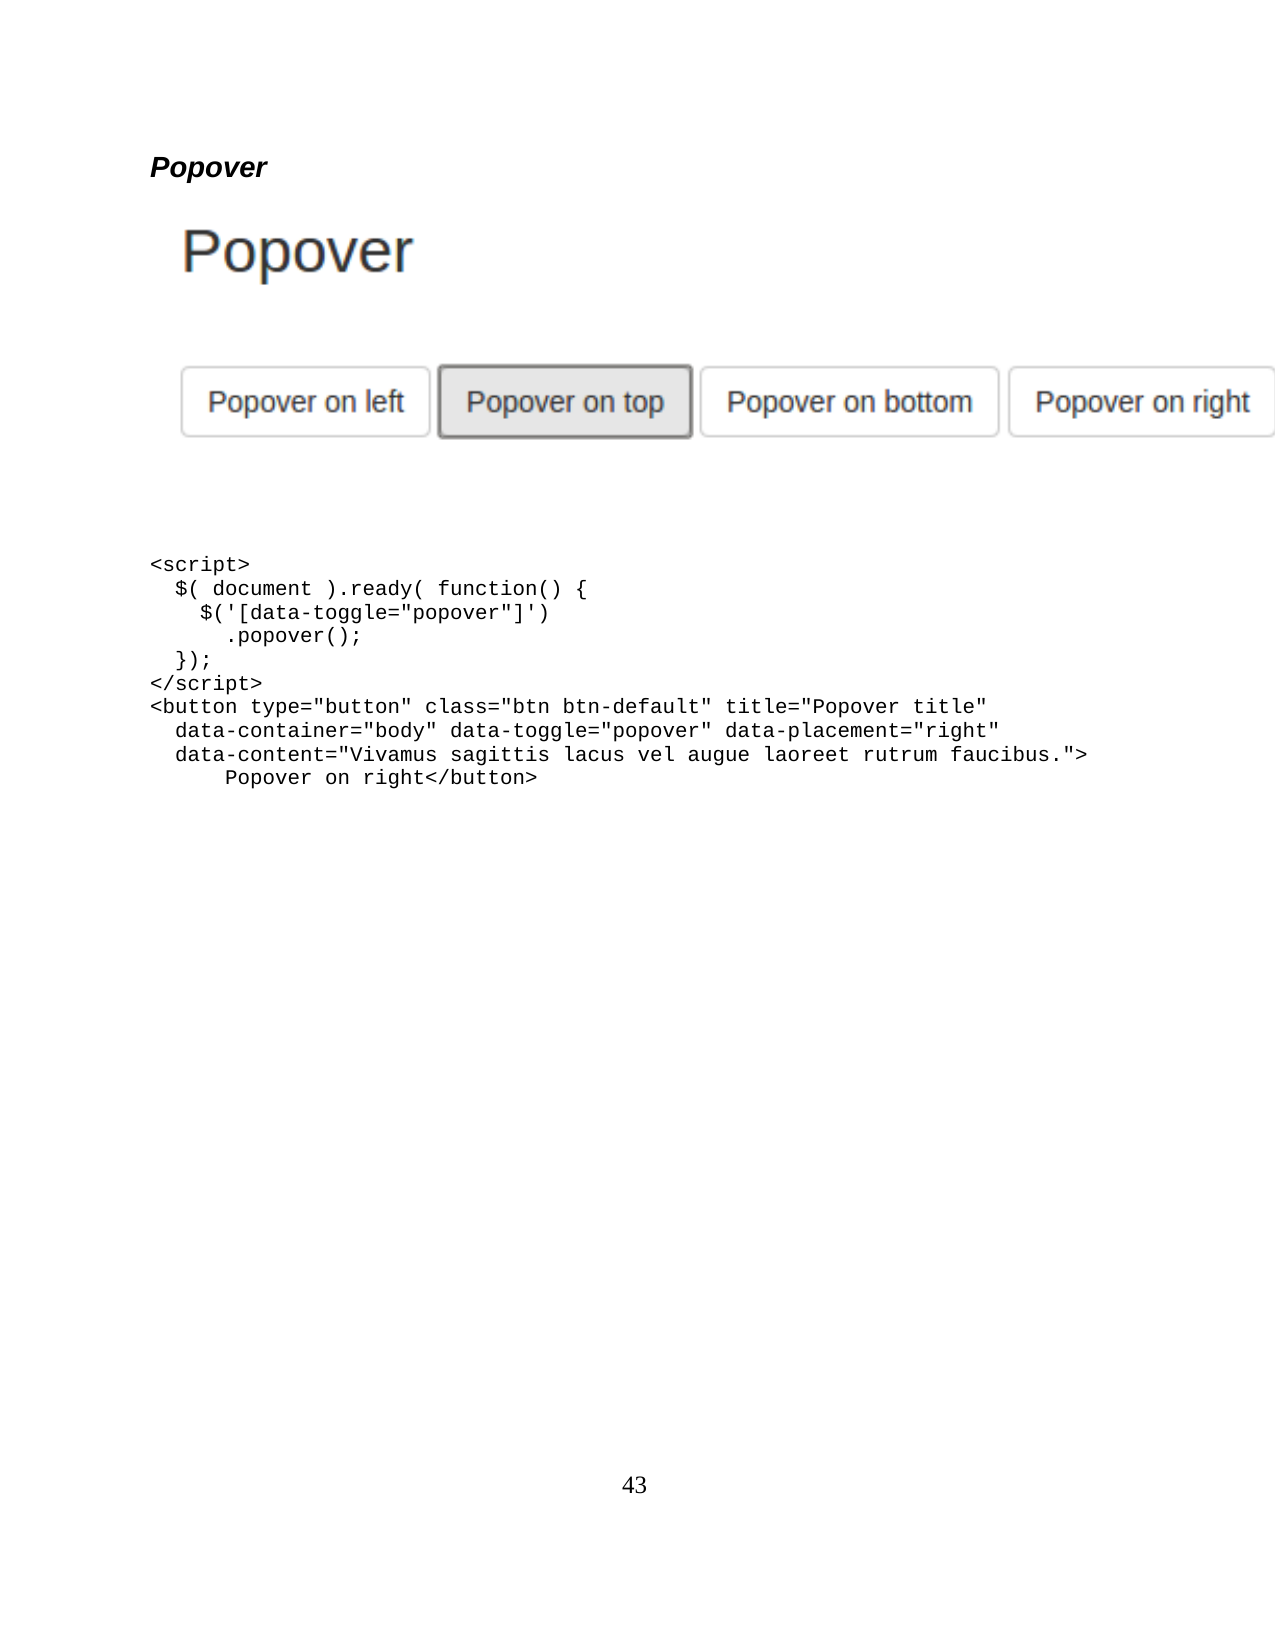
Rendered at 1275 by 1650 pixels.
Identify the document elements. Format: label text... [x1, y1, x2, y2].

text data-content="Vivamus sagittis lacus vel augue laoreet rutrum faucibus."> [150, 743, 1125, 767]
text $('[data-toggle="popover"]') [150, 602, 1125, 625]
text <script> [150, 555, 1125, 578]
subtitle Popover [150, 150, 1125, 183]
picture [150, 196, 1275, 555]
text }); [150, 649, 1125, 673]
text $( document ).ready( function() { [150, 578, 1125, 602]
text Popover on right</button> [150, 767, 1125, 791]
text .popover(); [150, 625, 1125, 649]
text </script> [150, 673, 1125, 696]
text data-container="body" data-toggle="popover" data-placement="right" [150, 720, 1125, 743]
text <button type="button" class="btn btn-default" title="Popover title" [150, 696, 1125, 720]
